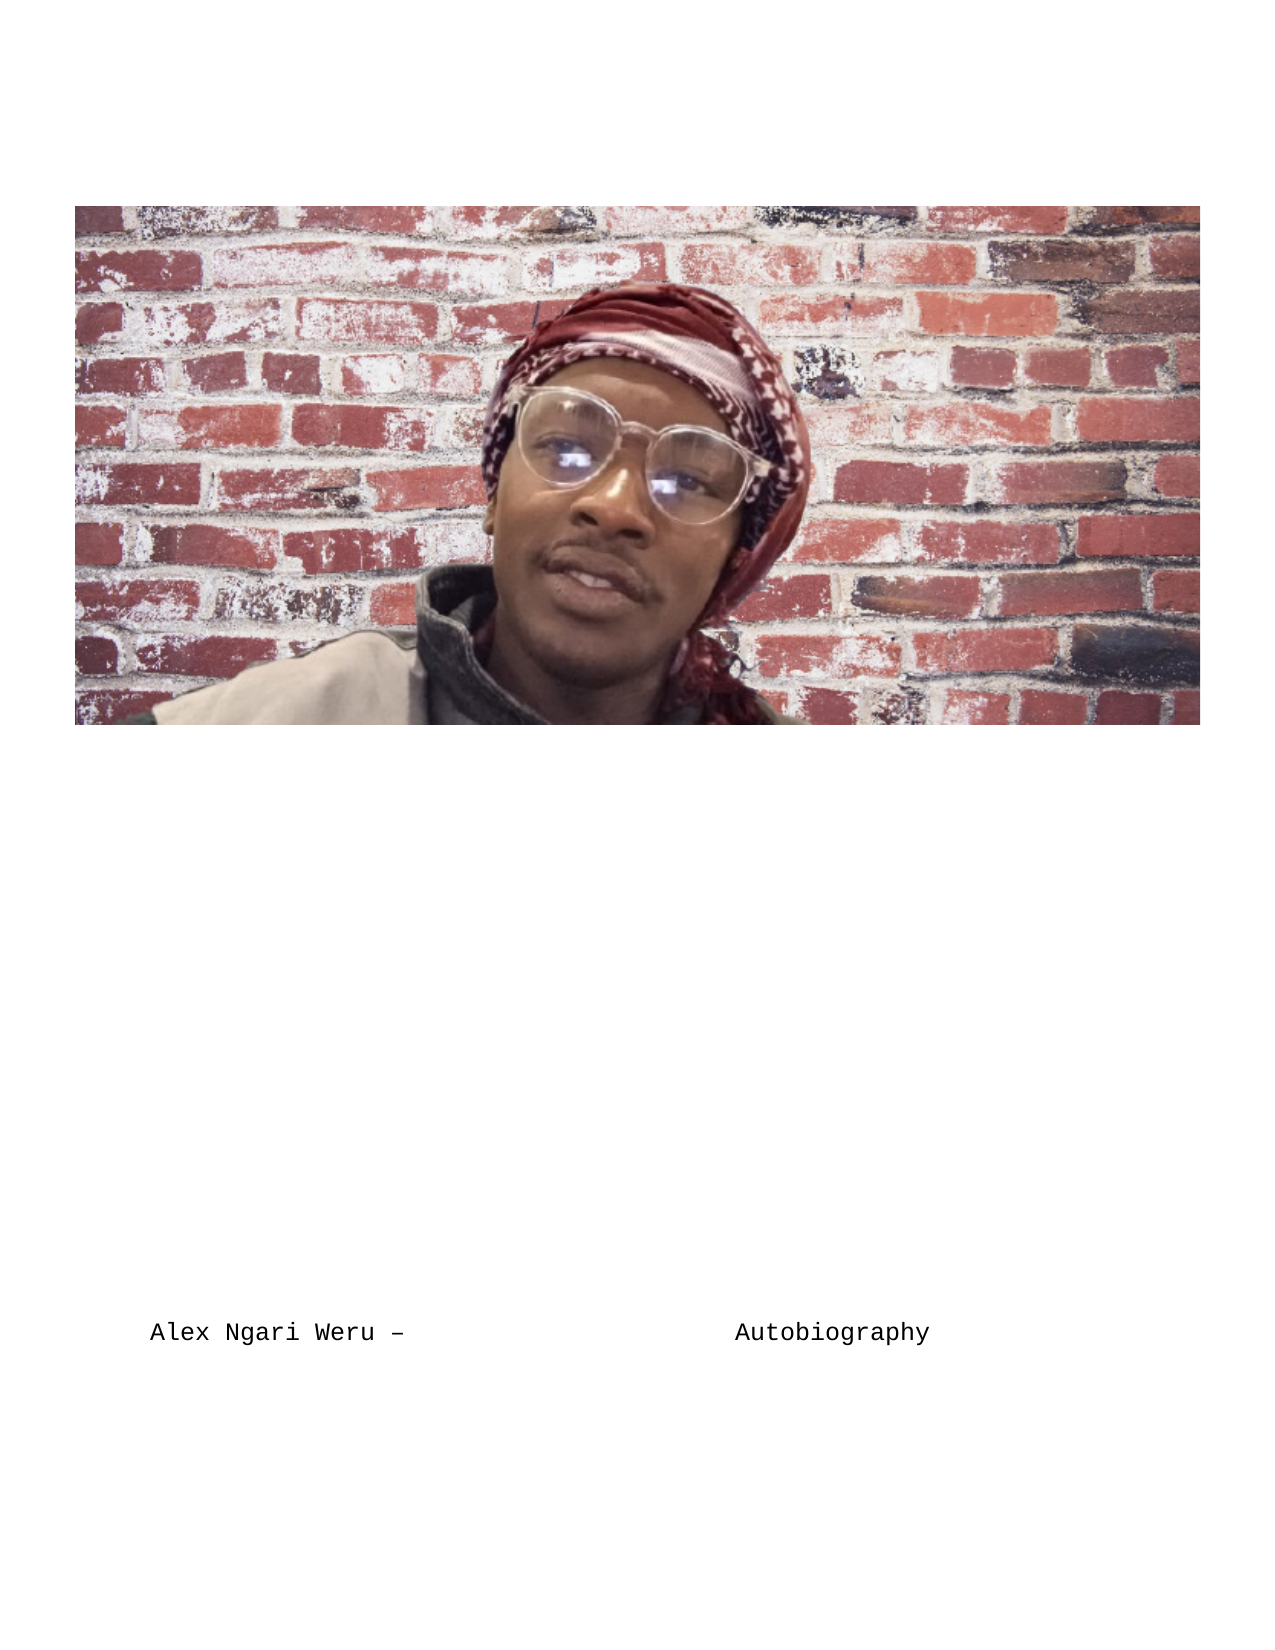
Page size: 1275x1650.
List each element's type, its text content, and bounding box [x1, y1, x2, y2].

text Alex Ngari Weru – Autobiography [150, 1320, 1125, 1348]
picture [75, 206, 1200, 725]
